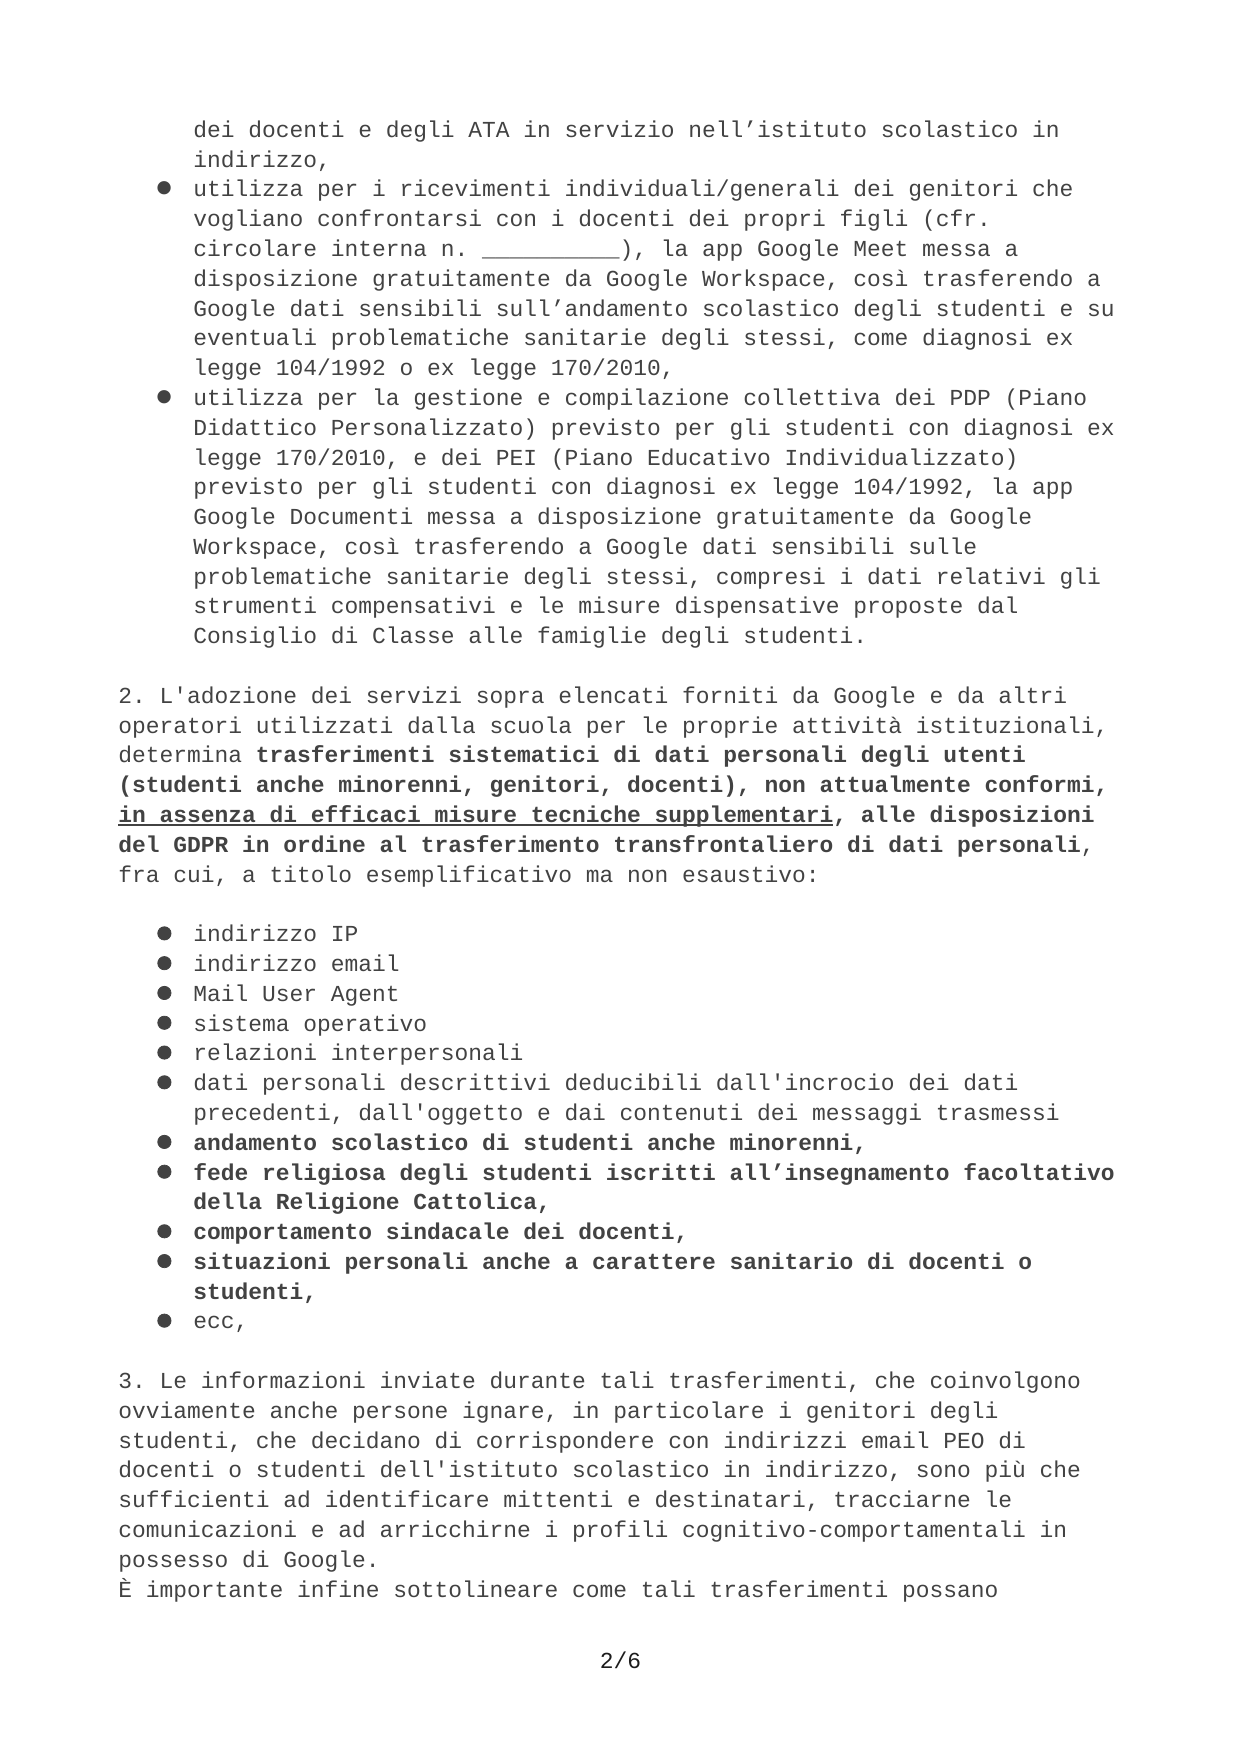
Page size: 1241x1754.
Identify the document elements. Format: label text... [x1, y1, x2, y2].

list indirizzo email [156, 952, 1122, 978]
text 3. Le informazioni inviate durante tali trasferimenti, che coinvolgono ovviamente anche persone ignare, in particolare i genitori degli studenti, che decidano di corrispondere con indirizzi email PEO di docenti o studenti dell'istituto scolastico in indirizzo, sono più che sufficienti ad identificare mittenti e destinatari, tracciarne le comunicazioni e ad arricchirne i profili cognitivo-comportamentali in possesso di Google. [118, 1369, 1122, 1574]
list comportamento sindacale dei docenti, [156, 1220, 1122, 1246]
list andamento scolastico di studenti anche minorenni, [156, 1131, 1122, 1157]
text È importante infine sottolineare come tali trasferimenti possano [118, 1578, 1122, 1604]
list utilizza per i ricevimenti individuali/generali dei genitori che vogliano confrontarsi con i docenti dei propri figli (cfr. circolare interna n. __________), la app Google Meet messa a disposizione gratuitamente da Google Workspace, così trasferendo a Google dati sensibili sull’andamento scolastico degli studenti e su eventuali problematiche sanitarie degli stessi, come diagnosi ex legge 104/1992 o ex legge 170/2010, [155, 178, 1122, 382]
list relazioni interpersonali [156, 1042, 1122, 1068]
list utilizza per la gestione e compilazione collettiva dei PDP (Piano Didattico Personalizzato) previsto per gli studenti con diagnosi ex legge 170/2010, e dei PEI (Piano Educativo Individualizzato) previsto per gli studenti con diagnosi ex legge 104/1992, la app Google Documenti messa a disposizione gratuitamente da Google Workspace, così trasferendo a Google dati sensibili sulle problematiche sanitarie degli stessi, compresi i dati relativi gli strumenti compensativi e le misure dispensative proposte dal Consiglio di Classe alle famiglie degli studenti. [155, 386, 1122, 651]
list dei docenti e degli ATA in servizio nell’istituto scolastico in indirizzo, [155, 118, 1122, 174]
list dati personali descrittivi deducibili dall'incrocio dei dati precedenti, dall'oggetto e dai contenuti dei messaggi trasmessi [156, 1071, 1122, 1127]
list sistema operativo [156, 1012, 1122, 1038]
list Mail User Agent [156, 982, 1122, 1008]
list ecc, [156, 1310, 1122, 1336]
list indirizzo IP [156, 922, 1122, 948]
list fede religiosa degli studenti iscritti all’insegnamento facoltativo della Religione Cattolica, [156, 1161, 1122, 1217]
list situazioni personali anche a carattere sanitario di docenti o studenti, [156, 1250, 1122, 1306]
text 2. L'adozione dei servizi sopra elencati forniti da Google e da altri operatori utilizzati dalla scuola per le proprie attività istituzionali, determina trasferimenti sistematici di dati personali degli utenti (studenti anche minorenni, genitori, docenti), non attualmente conformi, in assenza di efficaci misure tecniche supplementari, alle disposizioni del GDPR in ordine al trasferimento transfrontaliero di dati personali, fra cui, a titolo esemplificativo ma non esaustivo: [118, 684, 1122, 889]
